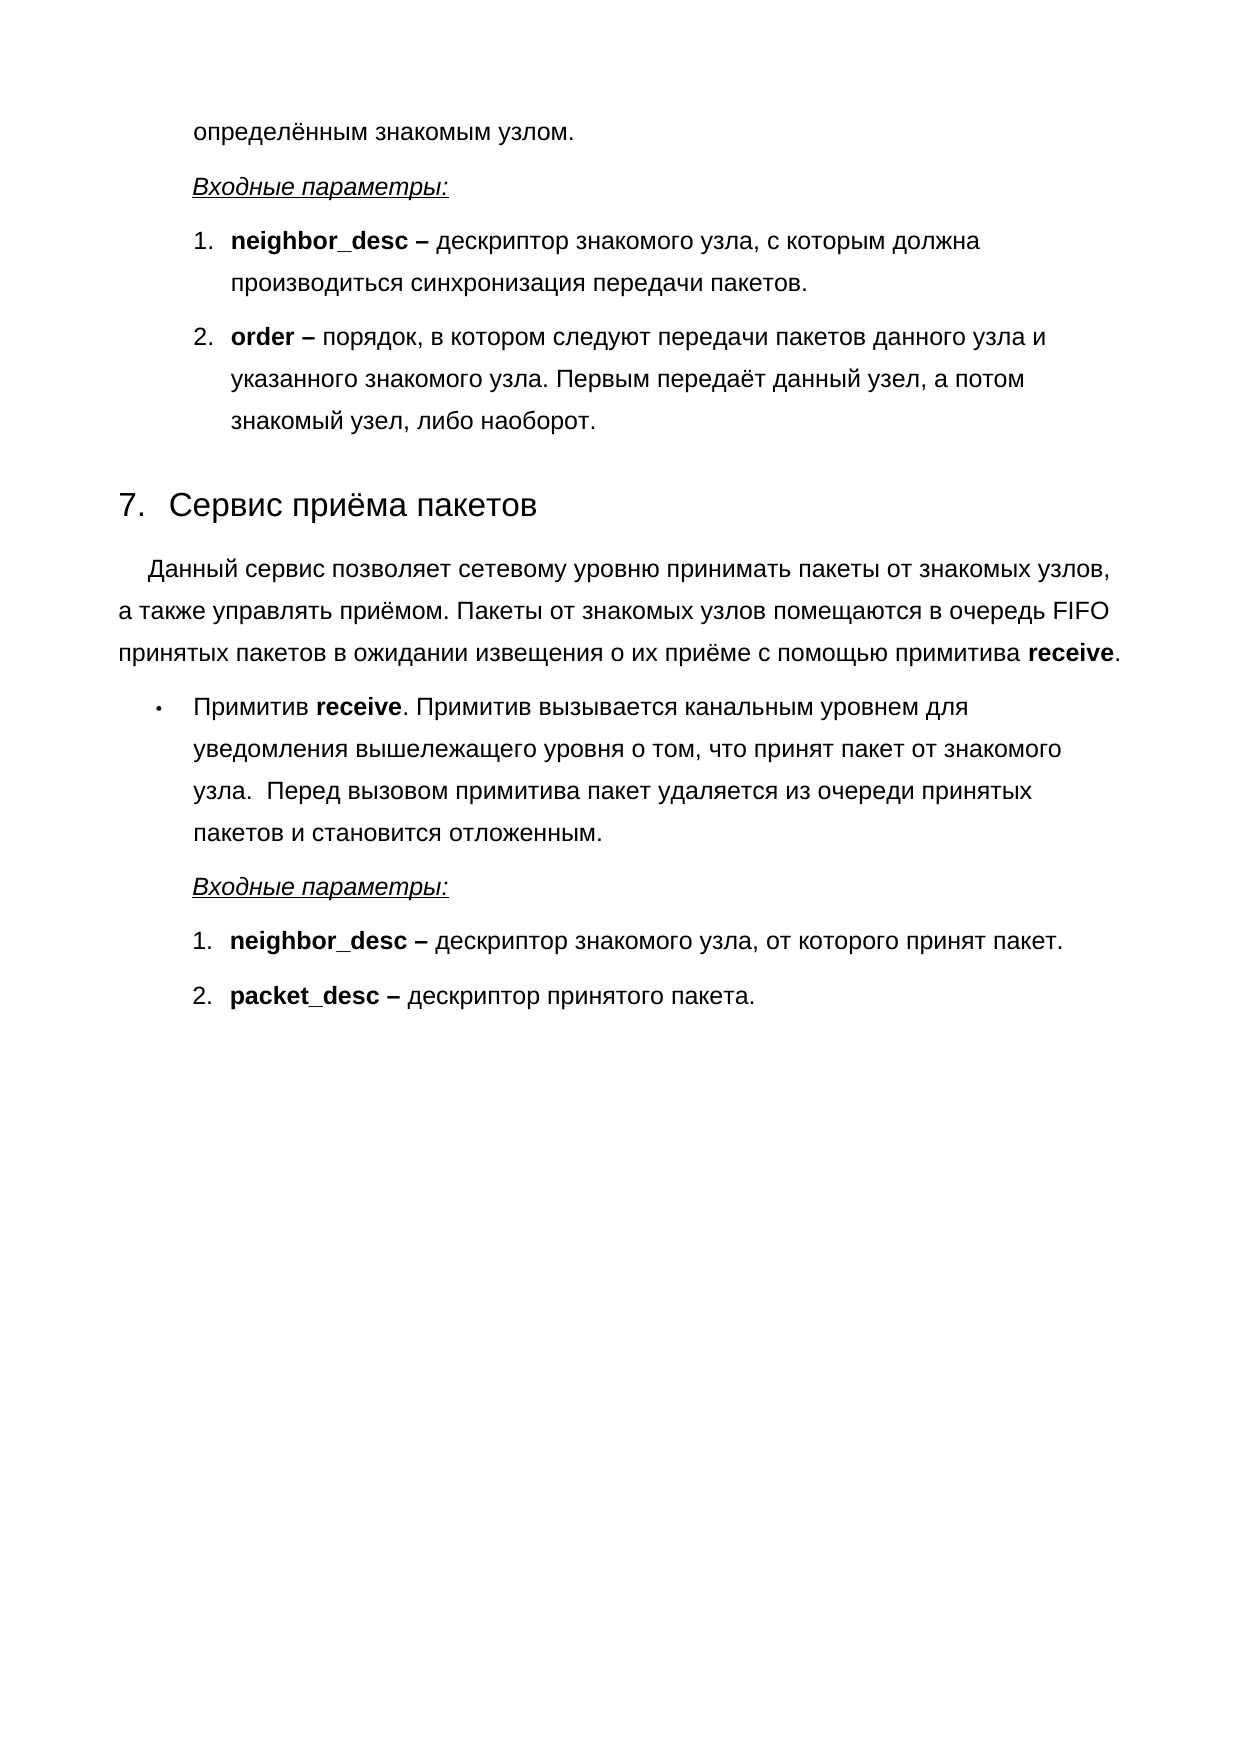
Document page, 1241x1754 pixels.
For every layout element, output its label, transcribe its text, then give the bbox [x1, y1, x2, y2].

list neighbor_desc – дескриптор знакомого узла, с которым должна производиться синхронизация передачи пакетов. [193, 227, 1122, 297]
list определённым знакомым узлом. [156, 118, 1122, 146]
list packet_desc – дескриптор принятого пакета. [192, 982, 1122, 1009]
list neighbor_desc – дескриптор знакомого узла, от которого принят пакет. [192, 927, 1122, 955]
subtitle Сервис приёма пакетов [118, 486, 1122, 523]
text Данный сервис позволяет сетевому уровню принимать пакеты от знакомых узлов, а также управлять приёмом. Пакеты от знакомых узлов помещаются в очередь FIFO принятых пакетов в ожидании извещения о их приёме с помощью примитива receive. [118, 555, 1122, 666]
list order – порядок, в котором следуют передачи пакетов данного узла и указанного знакомого узла. Первым передаёт данный узел, а потом знакомый узел, либо наоборот. [193, 323, 1122, 435]
text Входные параметры: [118, 172, 1122, 200]
text Входные параметры: [118, 873, 1122, 901]
list Примитив receive. Примитив вызывается канальным уровнем для уведомления вышележащего уровня о том, что принят пакет от знакомого узла. Перед вызовом примитива пакет удаляется из очереди принятых пакетов и становится отложенным. [156, 693, 1122, 846]
